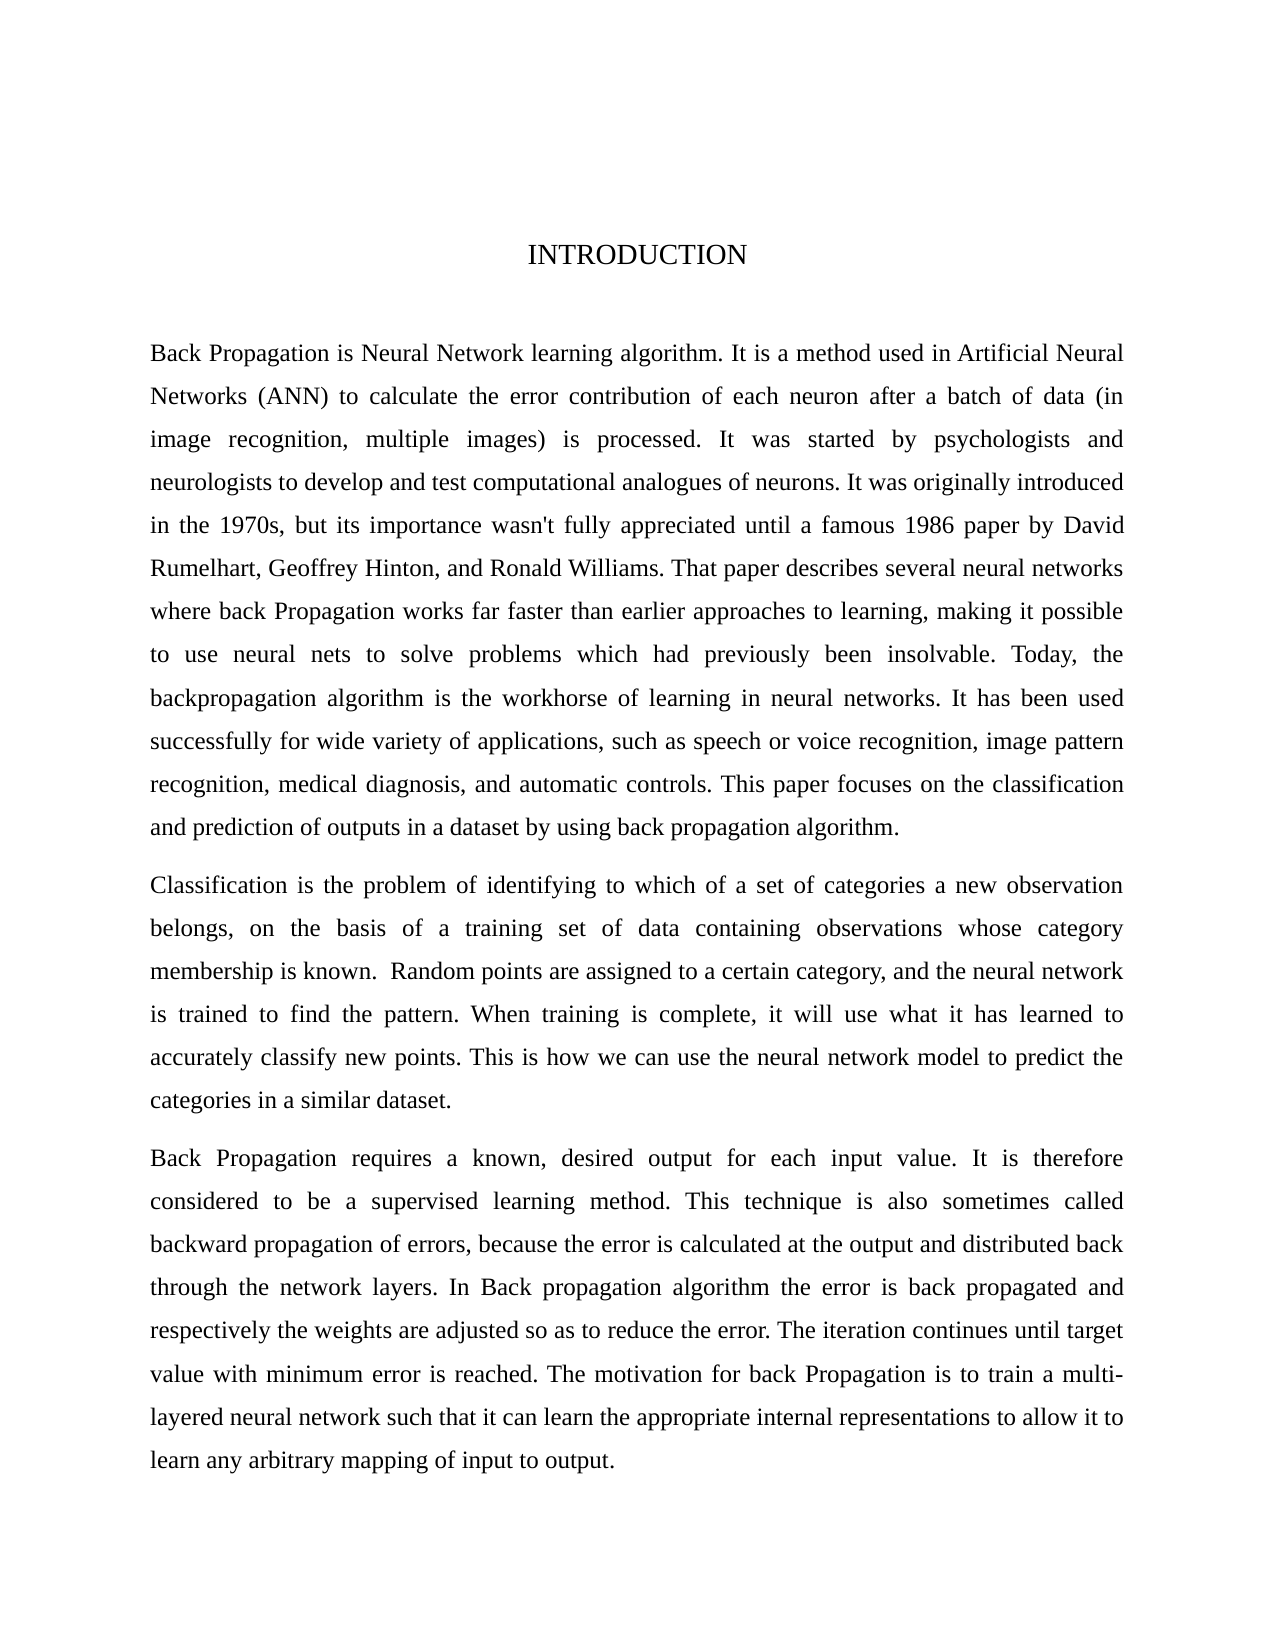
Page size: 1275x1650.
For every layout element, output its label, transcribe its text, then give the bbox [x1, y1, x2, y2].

text INTRODUCTION [150, 237, 1125, 271]
text Back Propagation requires a known, desired output for each input value. It is therefore considered to be a supervised learning method. This technique is also sometimes called backward propagation of errors, because the error is calculated at the output and distributed back through the network layers. In Back propagation algorithm the error is back propagated and respectively the weights are adjusted so as to reduce the error. The iteration continues until target value with minimum error is reached. The motivation for back Propagation is to train a multi-layered neural network such that it can learn the appropriate internal representations to allow it to learn any arbitrary mapping of input to output. [150, 1143, 1125, 1474]
text Classification is the problem of identifying to which of a set of categories a new observation belongs, on the basis of a training set of data containing observations whose category membership is known. Random points are assigned to a certain category, and the neural network is trained to find the pattern. When training is complete, it will use what it has learned to accurately classify new points. This is how we can use the neural network model to predict the categories in a similar dataset. [150, 870, 1125, 1114]
text Back Propagation is Neural Network learning algorithm. It is a method used in Artificial Neural Networks (ANN) to calculate the error contribution of each neuron after a batch of data (in image recognition, multiple images) is processed. It was started by psychologists and neurologists to develop and test computational analogues of neurons. It was originally introduced in the 1970s, but its importance wasn't fully appreciated until a famous 1986 paper by David Rumelhart, Geoffrey Hinton, and Ronald Williams. That paper describes several neural networks where back Propagation works far faster than earlier approaches to learning, making it possible to use neural nets to solve problems which had previously been insolvable. Today, the backpropagation algorithm is the workhorse of learning in neural networks. It has been used successfully for wide variety of applications, such as speech or voice recognition, image pattern recognition, medical diagnosis, and automatic controls. This paper focuses on the classification and prediction of outputs in a dataset by using back propagation algorithm. [150, 338, 1125, 841]
